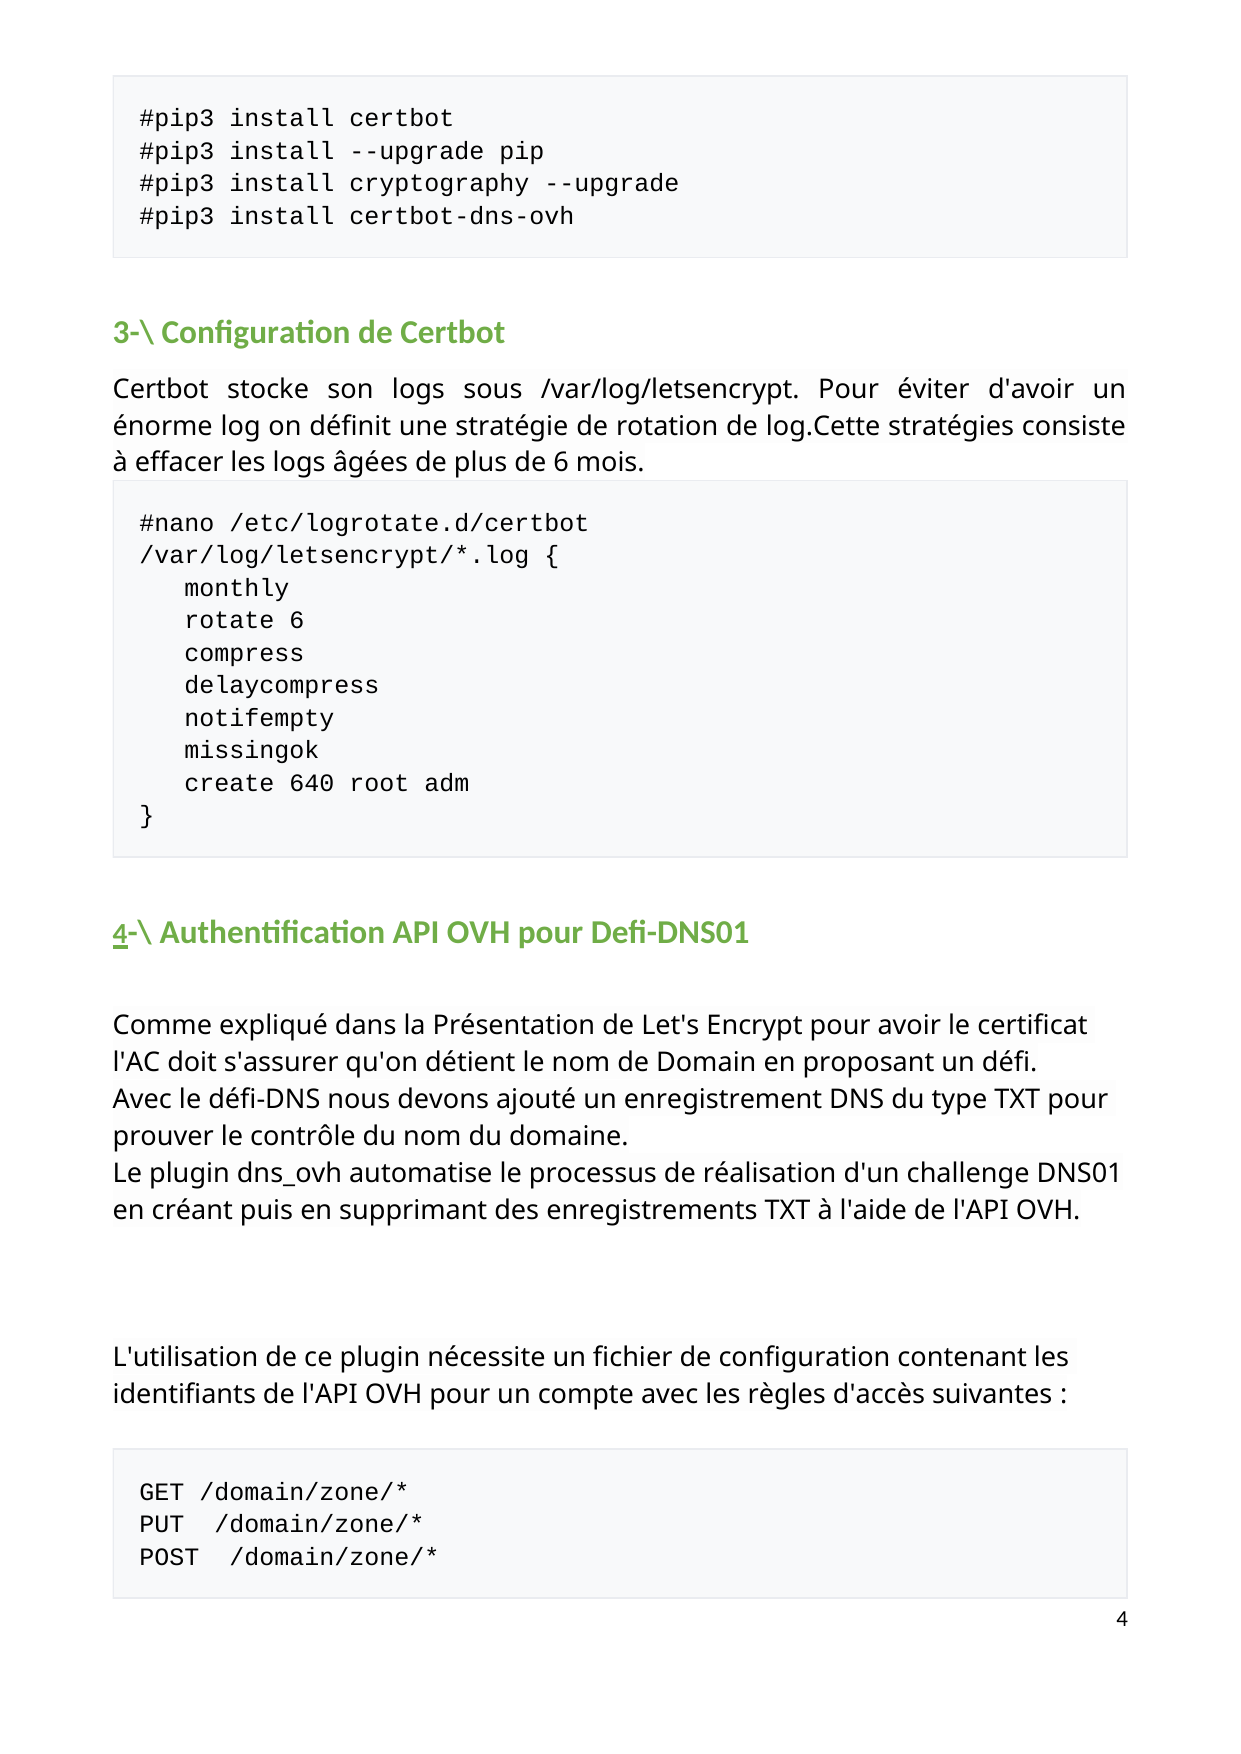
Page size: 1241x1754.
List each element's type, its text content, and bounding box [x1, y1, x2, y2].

text monthly [114, 545, 1126, 577]
text Comme expliqué dans la Présentation de Let's Encrypt pour avoir le certificat l'AC doit s'assurer qu'on détient le nom de Domain en proposant un défi. Avec le défi-DNS nous devons ajouté un enregistrement DNS du type TXT pour prouver le contrôle du nom du domaine. Le plugin dns_ovh automatise le processus de réalisation d'un challenge DNS01 en créant puis en supprimant des enregistrements TXT à l'aide de l'API OVH. [112, 1006, 1128, 1264]
text PUT /domain/zone/* [114, 1481, 1126, 1513]
text rotate 6 [114, 577, 1126, 610]
text } [114, 772, 1126, 856]
text 4-\ Authentification API OVH pour Defi-DNS01 [112, 911, 1128, 952]
text /var/log/letsencrypt/*.log { [114, 512, 1126, 545]
text create 640 root adm [114, 740, 1126, 772]
text GET /domain/zone/* [114, 1450, 1126, 1481]
text 3-\ Configuration de Certbot [112, 311, 1128, 352]
text L'utilisation de ce plugin nécessite un fichier de configuration contenant les identifiants de l'API OVH pour un compte avec les règles d'accès suivantes : [112, 1338, 1128, 1411]
text missingok [114, 707, 1126, 740]
text #pip3 install --upgrade pip [114, 107, 1126, 140]
text Certbot stocke son logs sous /var/log/letsencrypt. Pour éviter d'avoir un énorme log on définit une stratégie de rotation de log.Cette stratégies consiste à effacer les logs âgées de plus de 6 mois. [112, 369, 1128, 480]
text delaycompress [114, 642, 1126, 675]
text notifempty [114, 675, 1126, 707]
text #pip3 install certbot [114, 77, 1126, 107]
text compress [114, 610, 1126, 642]
text #nano /etc/logrotate.d/certbot [114, 481, 1126, 512]
text #pip3 install cryptography --upgrade [114, 140, 1126, 172]
text #pip3 install certbot-dns-ovh [114, 172, 1126, 257]
text POST /domain/zone/* [114, 1513, 1126, 1597]
